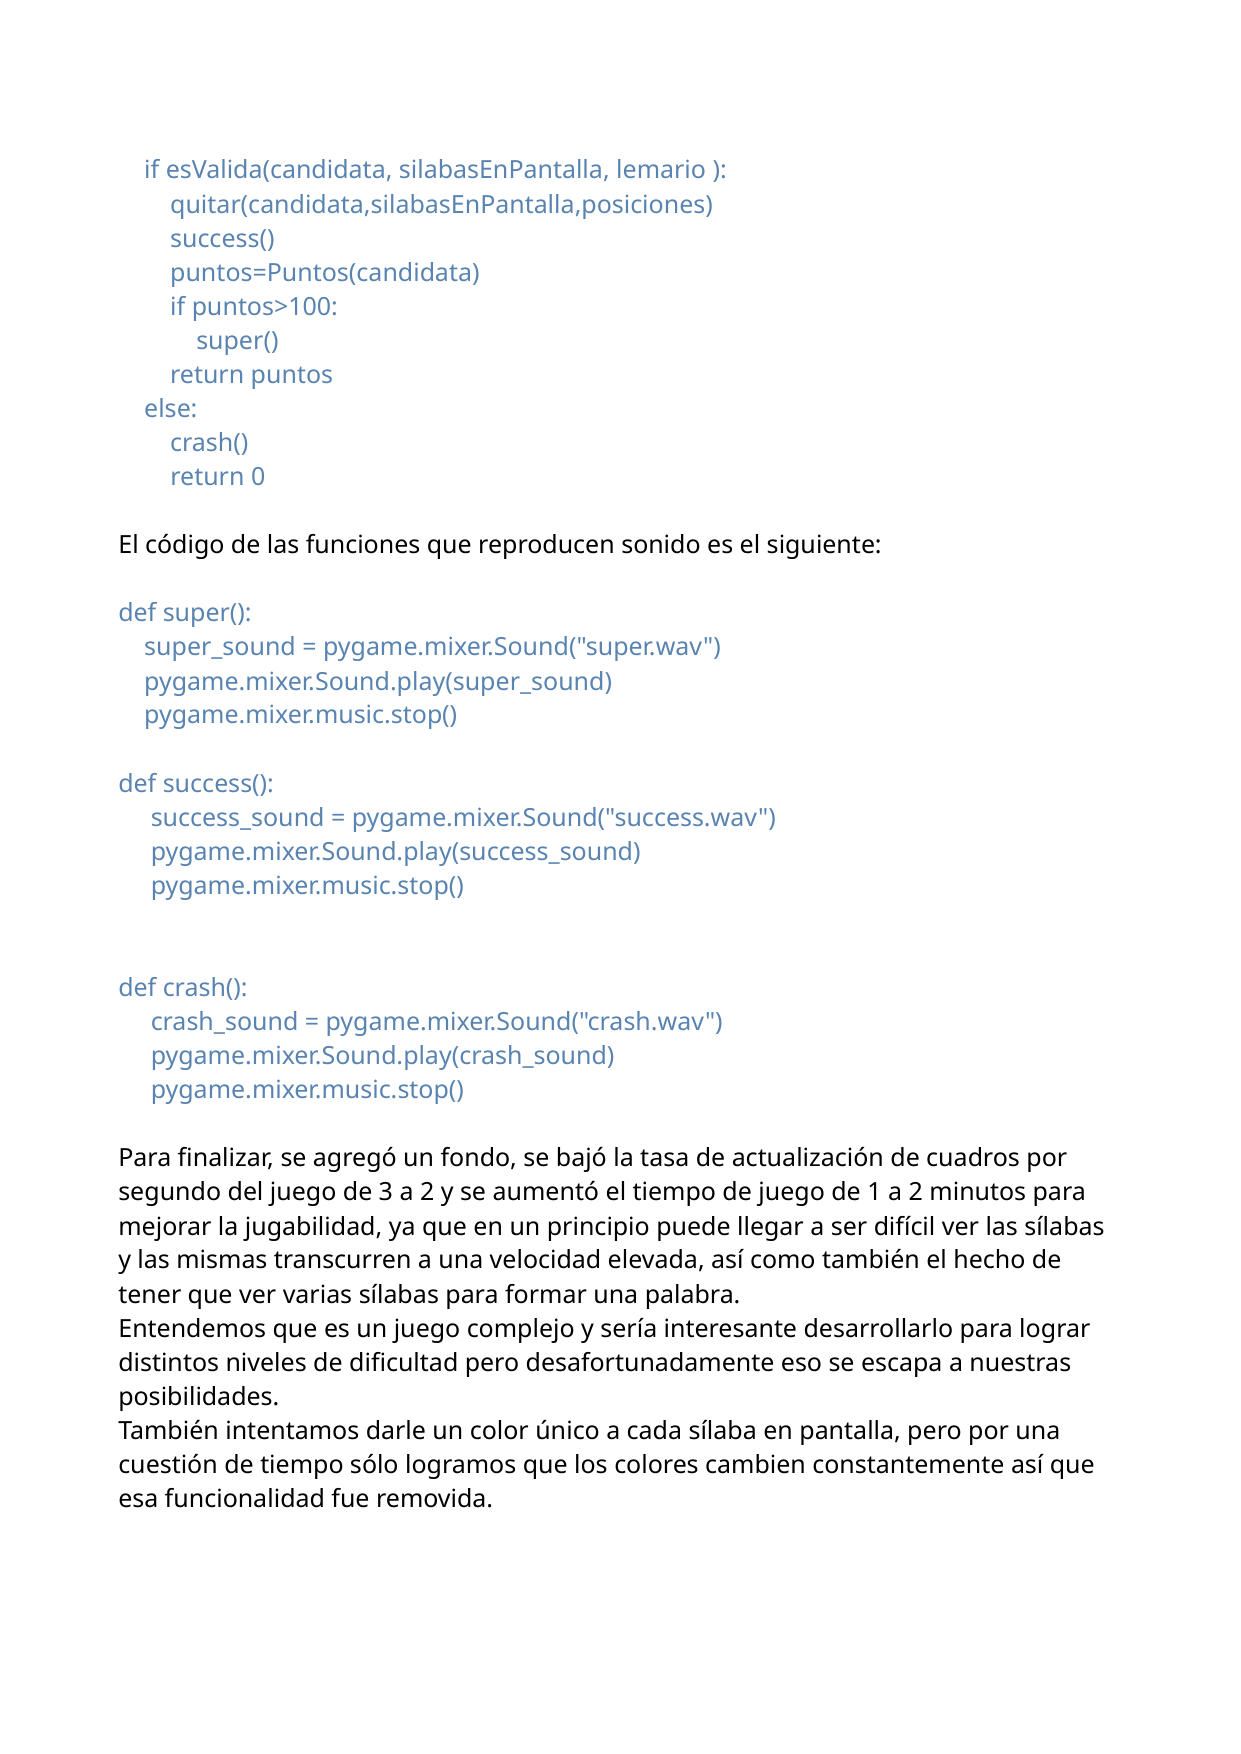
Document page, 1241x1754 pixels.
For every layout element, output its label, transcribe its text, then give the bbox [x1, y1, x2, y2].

text else: [118, 391, 1122, 425]
text success() [118, 220, 1122, 254]
text pygame.mixer.music.stop() [118, 867, 1122, 902]
text pygame.mixer.Sound.play(crash_sound) [118, 1038, 1122, 1072]
text success_sound = pygame.mixer.Sound("success.wav") [118, 799, 1122, 833]
text if puntos>100: [118, 288, 1122, 322]
text crash() [118, 425, 1122, 459]
text crash_sound = pygame.mixer.Sound("crash.wav") [118, 1004, 1122, 1038]
text quitar(candidata,silabasEnPantalla,posiciones) [118, 186, 1122, 220]
text super() [118, 322, 1122, 357]
text El código de las funciones que reproducen sonido es el siguiente: [118, 527, 1122, 561]
text pygame.mixer.music.stop() [118, 697, 1122, 731]
text return puntos [118, 357, 1122, 391]
text def success(): [118, 765, 1122, 799]
text pygame.mixer.music.stop() [118, 1072, 1122, 1106]
text super_sound = pygame.mixer.Sound("super.wav") [118, 629, 1122, 663]
text def super(): [118, 595, 1122, 629]
text Entendemos que es un juego complejo y sería interesante desarrollarlo para lograr distintos niveles de dificultad pero desafortunadamente eso se escapa a nuestras posibilidades. [118, 1310, 1122, 1412]
text pygame.mixer.Sound.play(super_sound) [118, 663, 1122, 697]
text def crash(): [118, 970, 1122, 1004]
text pygame.mixer.Sound.play(success_sound) [118, 833, 1122, 867]
text if esValida(candidata, silabasEnPantalla, lemario ): [118, 152, 1122, 186]
text puntos=Puntos(candidata) [118, 254, 1122, 288]
text Para finalizar, se agregó un fondo, se bajó la tasa de actualización de cuadros por segundo del juego de 3 a 2 y se aumentó el tiempo de juego de 1 a 2 minutos para mejorar la jugabilidad, ya que en un principio puede llegar a ser difícil ver las sílabas y las mismas transcurren a una velocidad elevada, así como también el hecho de tener que ver varias sílabas para formar una palabra. [118, 1140, 1122, 1310]
text También intentamos darle un color único a cada sílaba en pantalla, pero por una cuestión de tiempo sólo logramos que los colores cambien constantemente así que esa funcionalidad fue removida. [118, 1412, 1122, 1515]
text return 0 [118, 459, 1122, 493]
